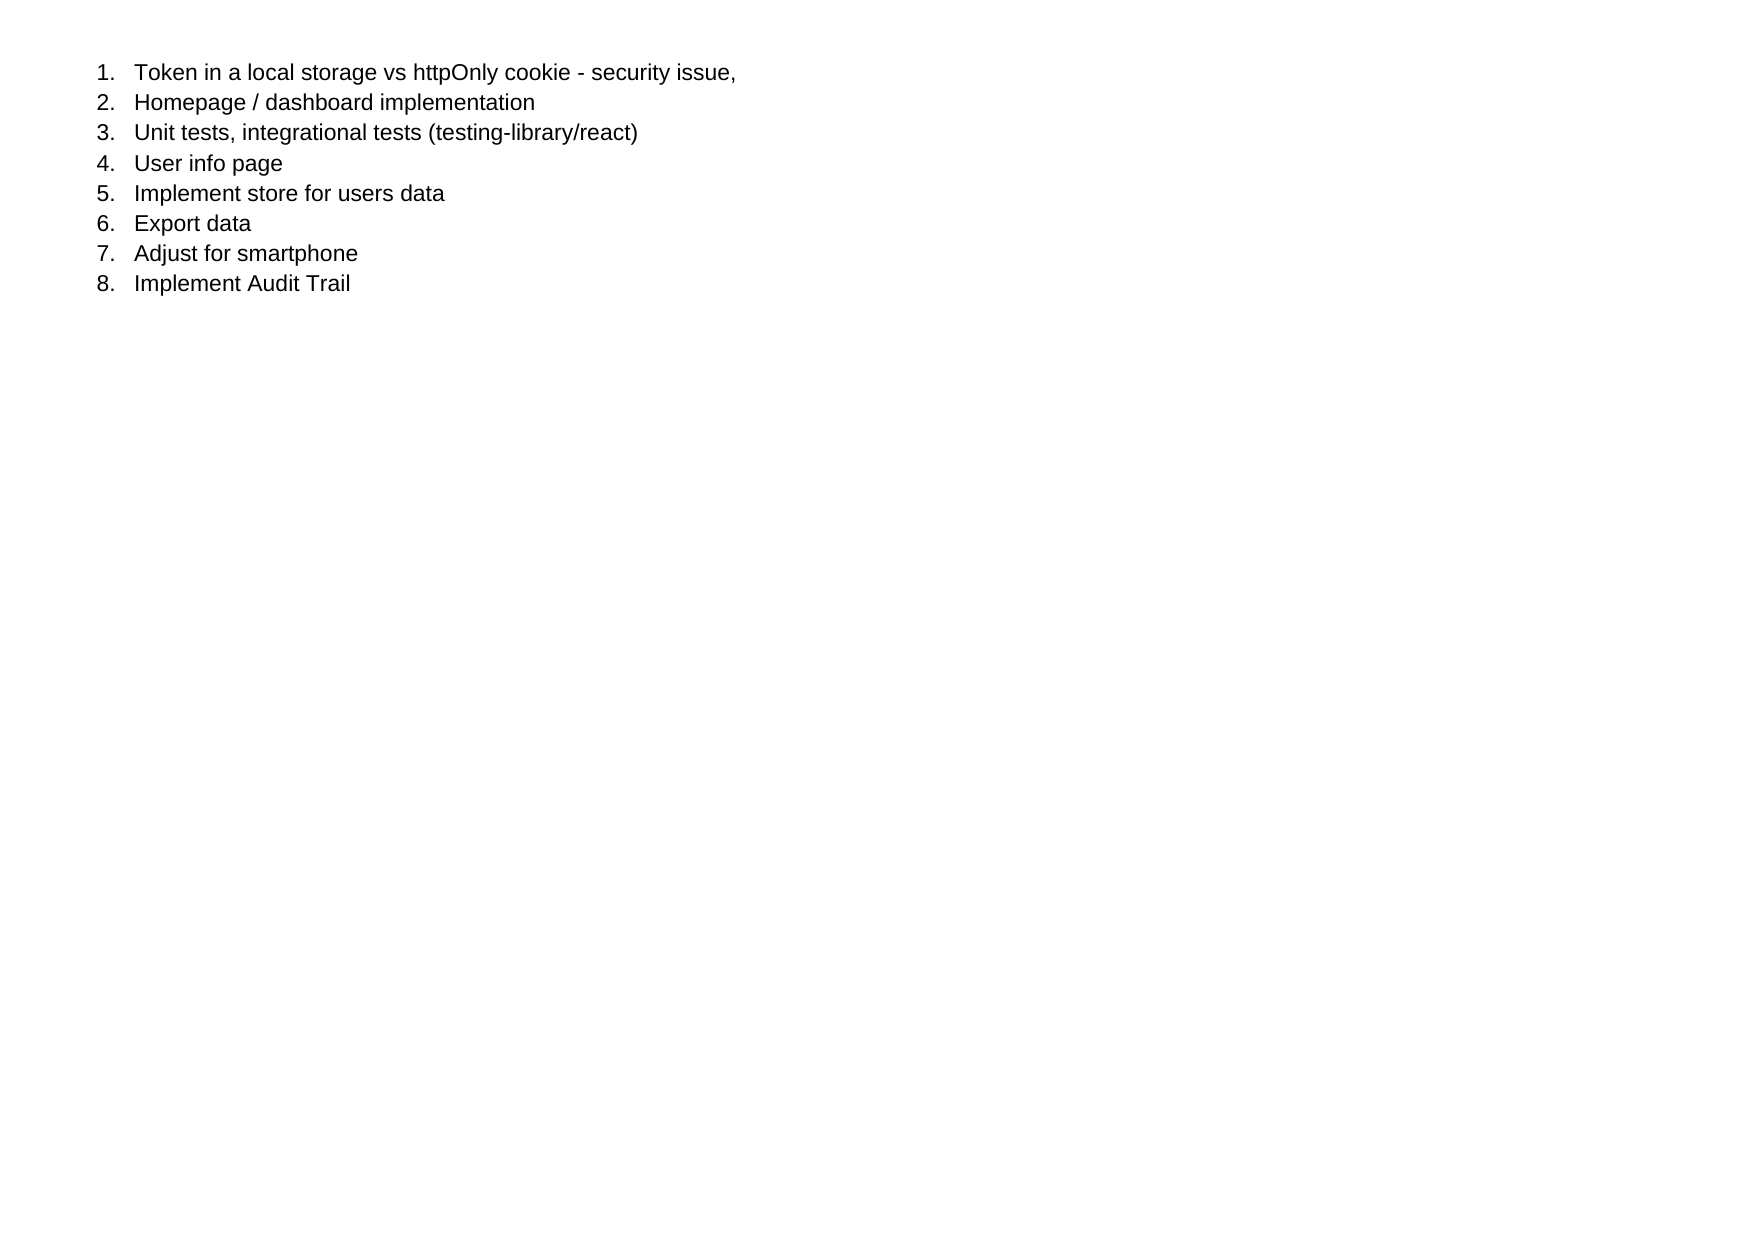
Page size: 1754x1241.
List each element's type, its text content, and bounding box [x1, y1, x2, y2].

list Export data [96, 210, 1695, 236]
list Implement store for users data [96, 180, 1695, 206]
list Token in a local storage vs httpOnly cookie - security issue, [96, 59, 1695, 85]
list User info page [96, 149, 1695, 176]
list Unit tests, integrational tests (testing-library/react) [96, 119, 1695, 146]
list Adjust for smartphone [96, 240, 1695, 267]
list Homepage / dashboard implementation [96, 89, 1695, 116]
list Implement Audit Trail [96, 270, 1695, 297]
